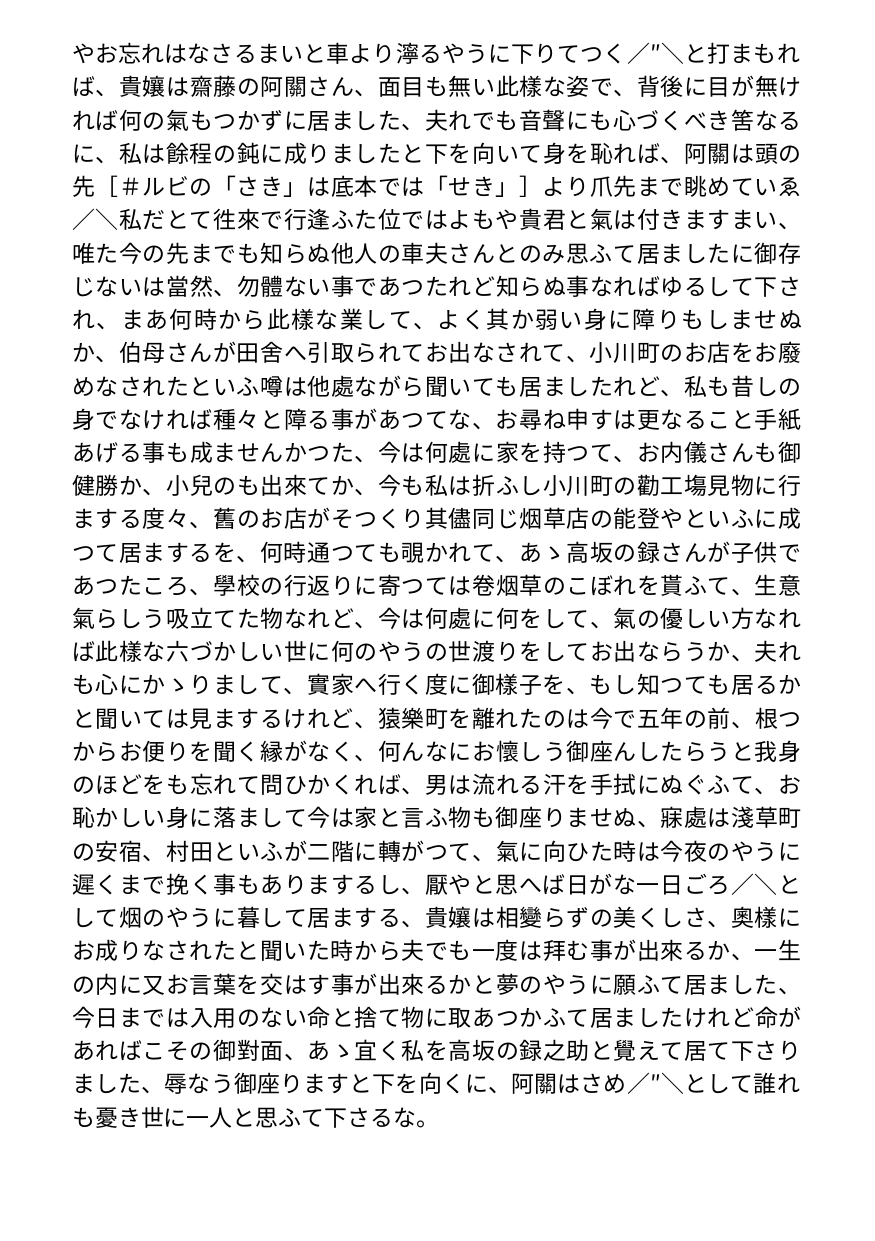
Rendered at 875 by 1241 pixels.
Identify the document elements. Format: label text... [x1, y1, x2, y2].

text やお忘れはなさるまいと車より濘るやうに下りてつく／″＼と打まもれば、貴孃は齋藤の阿關さん、面目も無い此樣な姿で、背後に目が無ければ何の氣もつかずに居ました、夫れでも音聲にも心づくべき筈なるに、私は餘程の鈍に成りましたと下を向いて身を恥れば、阿關は頭の先［＃ルビの「さき」は底本では「せき」］より爪先まで眺めていゑ／＼私だとて徃來で行逢ふた位ではよもや貴君と氣は付きますまい、唯た今の先までも知らぬ他人の車夫さんとのみ思ふて居ましたに御存じないは當然、勿體ない事であつたれど知らぬ事なればゆるして下され、まあ何時から此樣な業して、よく其か弱い身に障りもしませぬか、伯母さんが田舍へ引取られてお出なされて、小川町のお店をお廢めなされたといふ噂は他處ながら聞いても居ましたれど、私も昔しの身でなければ種々と障る事があつてな、お尋ね申すは更なること手紙あげる事も成ませんかつた、今は何處に家を持つて、お内儀さんも御健勝か、小兒のも出來てか、今も私は折ふし小川町の勸工塲見物に行まする度々、舊のお店がそつくり其儘同じ烟草店の能登やといふに成つて居まするを、何時通つても覗かれて、あゝ高坂の録さんが子供であつたころ、學校の行返りに寄つては卷烟草のこぼれを貰ふて、生意氣らしう吸立てた物なれど、今は何處に何をして、氣の優しい方なれば此樣な六づかしい世に何のやうの世渡りをしてお出ならうか、夫れも心にかゝりまして、實家へ行く度に御樣子を、もし知つても居るかと聞いては見まするけれど、猿樂町を離れたのは今で五年の前、根つからお便りを聞く縁がなく、何んなにお懷しう御座んしたらうと我身のほどをも忘れて問ひかくれば、男は流れる汗を手拭にぬぐふて、お恥かしい身に落まして今は家と言ふ物も御座りませぬ、寐處は淺草町の安宿、村田といふが二階に轉がつて、氣に向ひた時は今夜のやうに遲くまで挽く事もありまするし、厭やと思へば日がな一日ごろ／＼として烟のやうに暮して居まする、貴孃は相變らずの美くしさ、奧樣にお成りなされたと聞いた時から夫でも一度は拜む事が出來るか、一生の内に又お言葉を交はす事が出來るかと夢のやうに願ふて居ました、今日までは入用のない命と捨て物に取あつかふて居ましたけれど命があればこその御對面、あゝ宜く私を高坂の録之助と覺えて居て下さりました、辱なう御座りますと下を向くに、阿關はさめ／″＼として誰れも憂き世に一人と思ふて下さるな。 [72, 36, 802, 1133]
